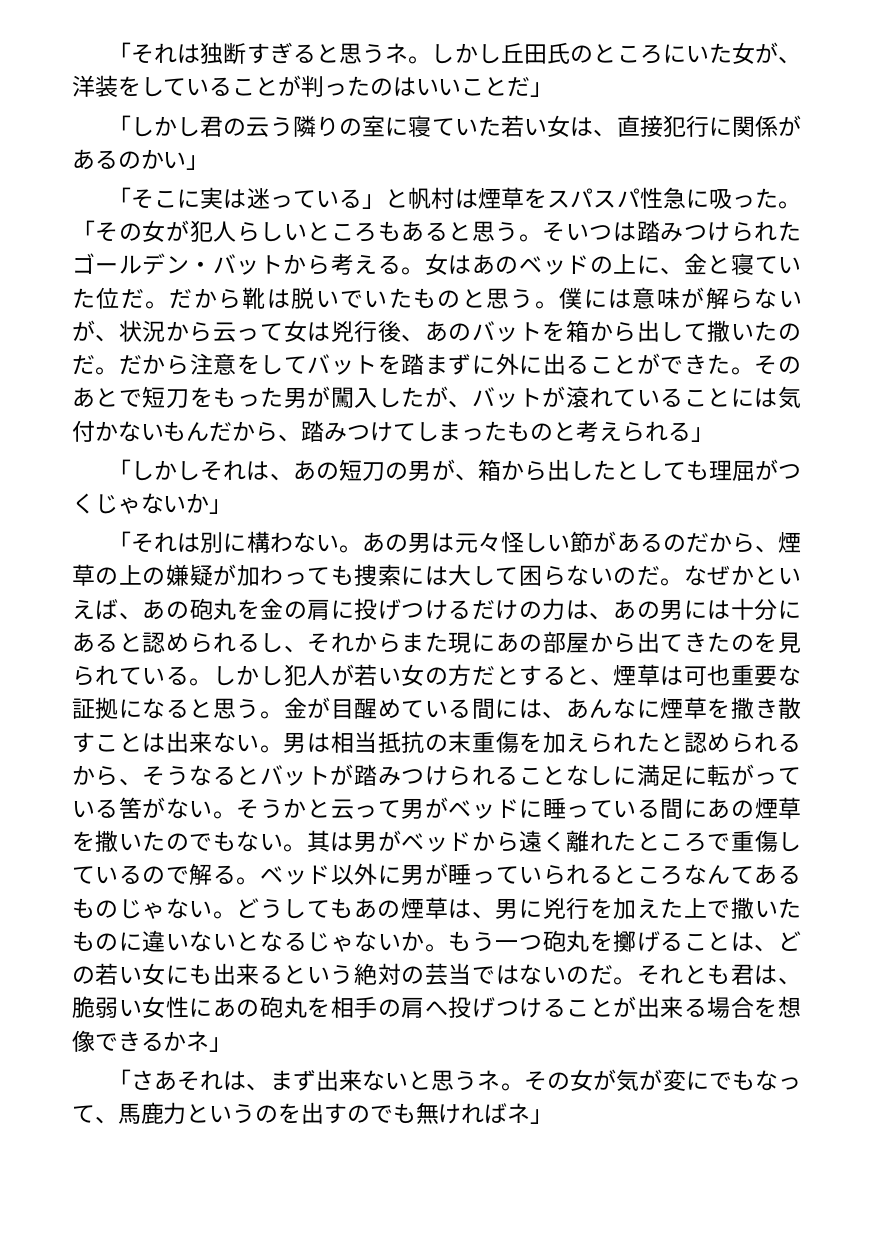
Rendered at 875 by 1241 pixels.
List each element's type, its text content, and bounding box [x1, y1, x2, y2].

text 「しかし君の云う隣りの室に寝ていた若い女は、直接犯行に関係があるのかい」 [72, 108, 802, 175]
text 「さあそれは、まず出来ないと思うネ。その女が気が変にでもなって、馬鹿力というのを出すのでも無ければネ」 [72, 1063, 802, 1129]
text 「それは独断すぎると思うネ。しかし丘田氏のところにいた女が、洋装をしていることが判ったのはいいことだ」 [72, 36, 802, 102]
text 「そこに実は迷っている」と帆村は煙草をスパスパ性急に吸った。「その女が犯人らしいところもあると思う。そいつは踏みつけられたゴールデン・バットから考える。女はあのベッドの上に、金と寝ていた位だ。だから靴は脱いでいたものと思う。僕には意味が解らないが、状況から云って女は兇行後、あのバットを箱から出して撒いたのだ。だから注意をしてバットを踏まずに外に出ることができた。そのあとで短刀をもった男が闖入したが、バットが滾れていることには気付かないもんだから、踏みつけてしまったものと考えられる」 [72, 181, 802, 447]
text 「しかしそれは、あの短刀の男が、箱から出したとしても理屈がつくじゃないか」 [72, 453, 802, 519]
text 「それは別に構わない。あの男は元々怪しい節があるのだから、煙草の上の嫌疑が加わっても捜索には大して困らないのだ。なぜかといえば、あの砲丸を金の肩に投げつけるだけの力は、あの男には十分にあると認められるし、それからまた現にあの部屋から出てきたのを見られている。しかし犯人が若い女の方だとすると、煙草は可也重要な証拠になると思う。金が目醒めている間には、あんなに煙草を撒き散すことは出来ない。男は相当抵抗の末重傷を加えられたと認められるから、そうなるとバットが踏みつけられることなしに満足に転がっている筈がない。そうかと云って男がベッドに睡っている間にあの煙草を撒いたのでもない。其は男がベッドから遠く離れたところで重傷しているので解る。ベッド以外に男が睡っていられるところなんてあるものじゃない。どうしてもあの煙草は、男に兇行を加えた上で撒いたものに違いないとなるじゃないか。もう一つ砲丸を擲げることは、どの若い女にも出来るという絶対の芸当ではないのだ。それとも君は、脆弱い女性にあの砲丸を相手の肩へ投げつけることが出来る場合を想像できるかネ」 [72, 525, 802, 1057]
